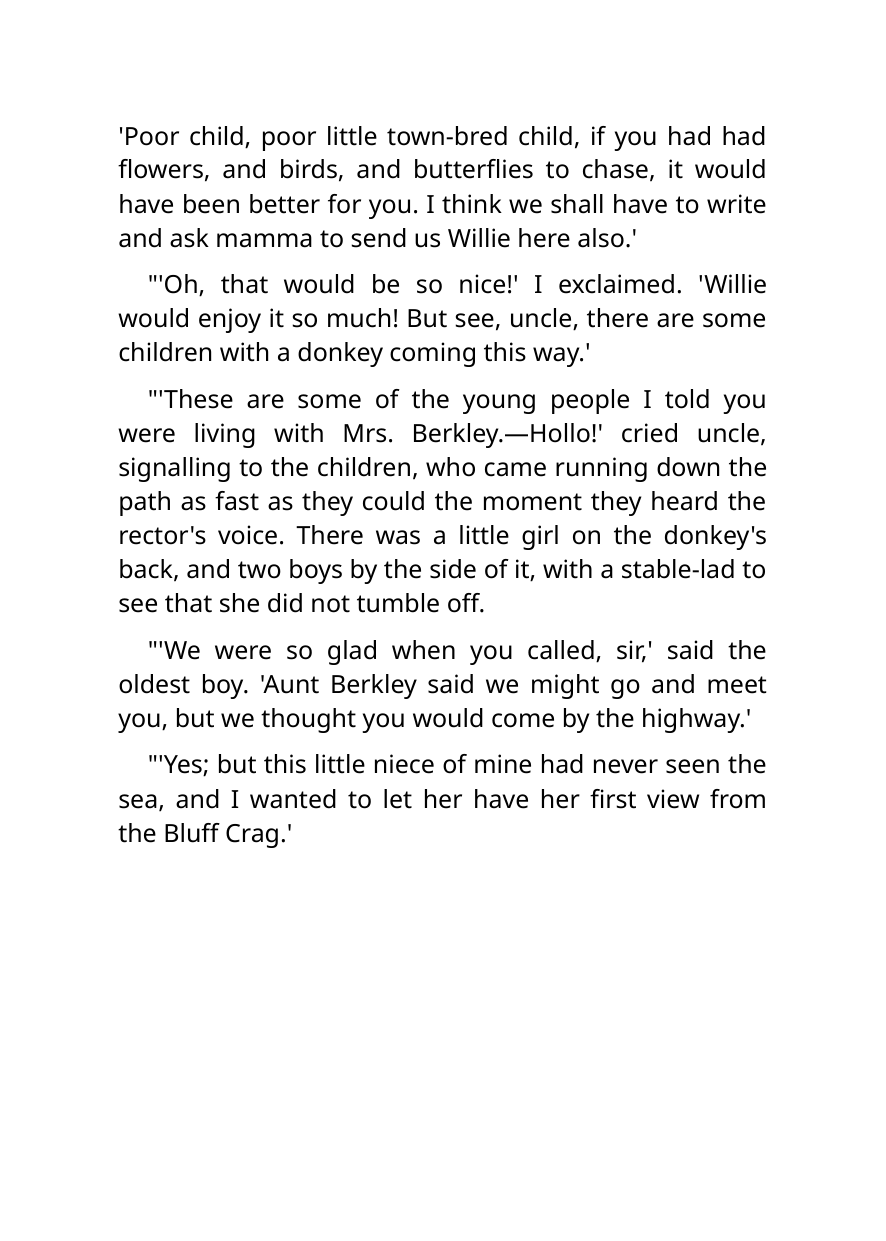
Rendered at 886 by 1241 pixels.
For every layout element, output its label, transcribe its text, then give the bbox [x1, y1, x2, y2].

text "'We were so glad when you called, sir,' said the oldest boy. 'Aunt Berkley said we might go and meet you, but we thought you would come by the highway.' [118, 632, 768, 735]
text "'Oh, that would be so nice!' I exclaimed. 'Willie would enjoy it so much! But see, uncle, there are some children with a donkey coming this way.' [118, 267, 768, 369]
text "'Yes; but this little niece of mine had never seen the sea, and I wanted to let her have her first view from the Bluff Crag.' [118, 747, 768, 849]
text 'Poor child, poor little town-bred child, if you had had flowers, and birds, and butterflies to chase, it would have been better for you. I think we shall have to write and ask mamma to send us Willie here also.' [118, 118, 768, 254]
text "'These are some of the young people I told you were living with Mrs. Berkley.—Hollo!' cried uncle, signalling to the children, who came running down the path as fast as they could the moment they heard the rector's voice. There was a little girl on the donkey's back, and two boys by the side of it, with a stable-lad to see that she did not tumble off. [118, 382, 768, 620]
